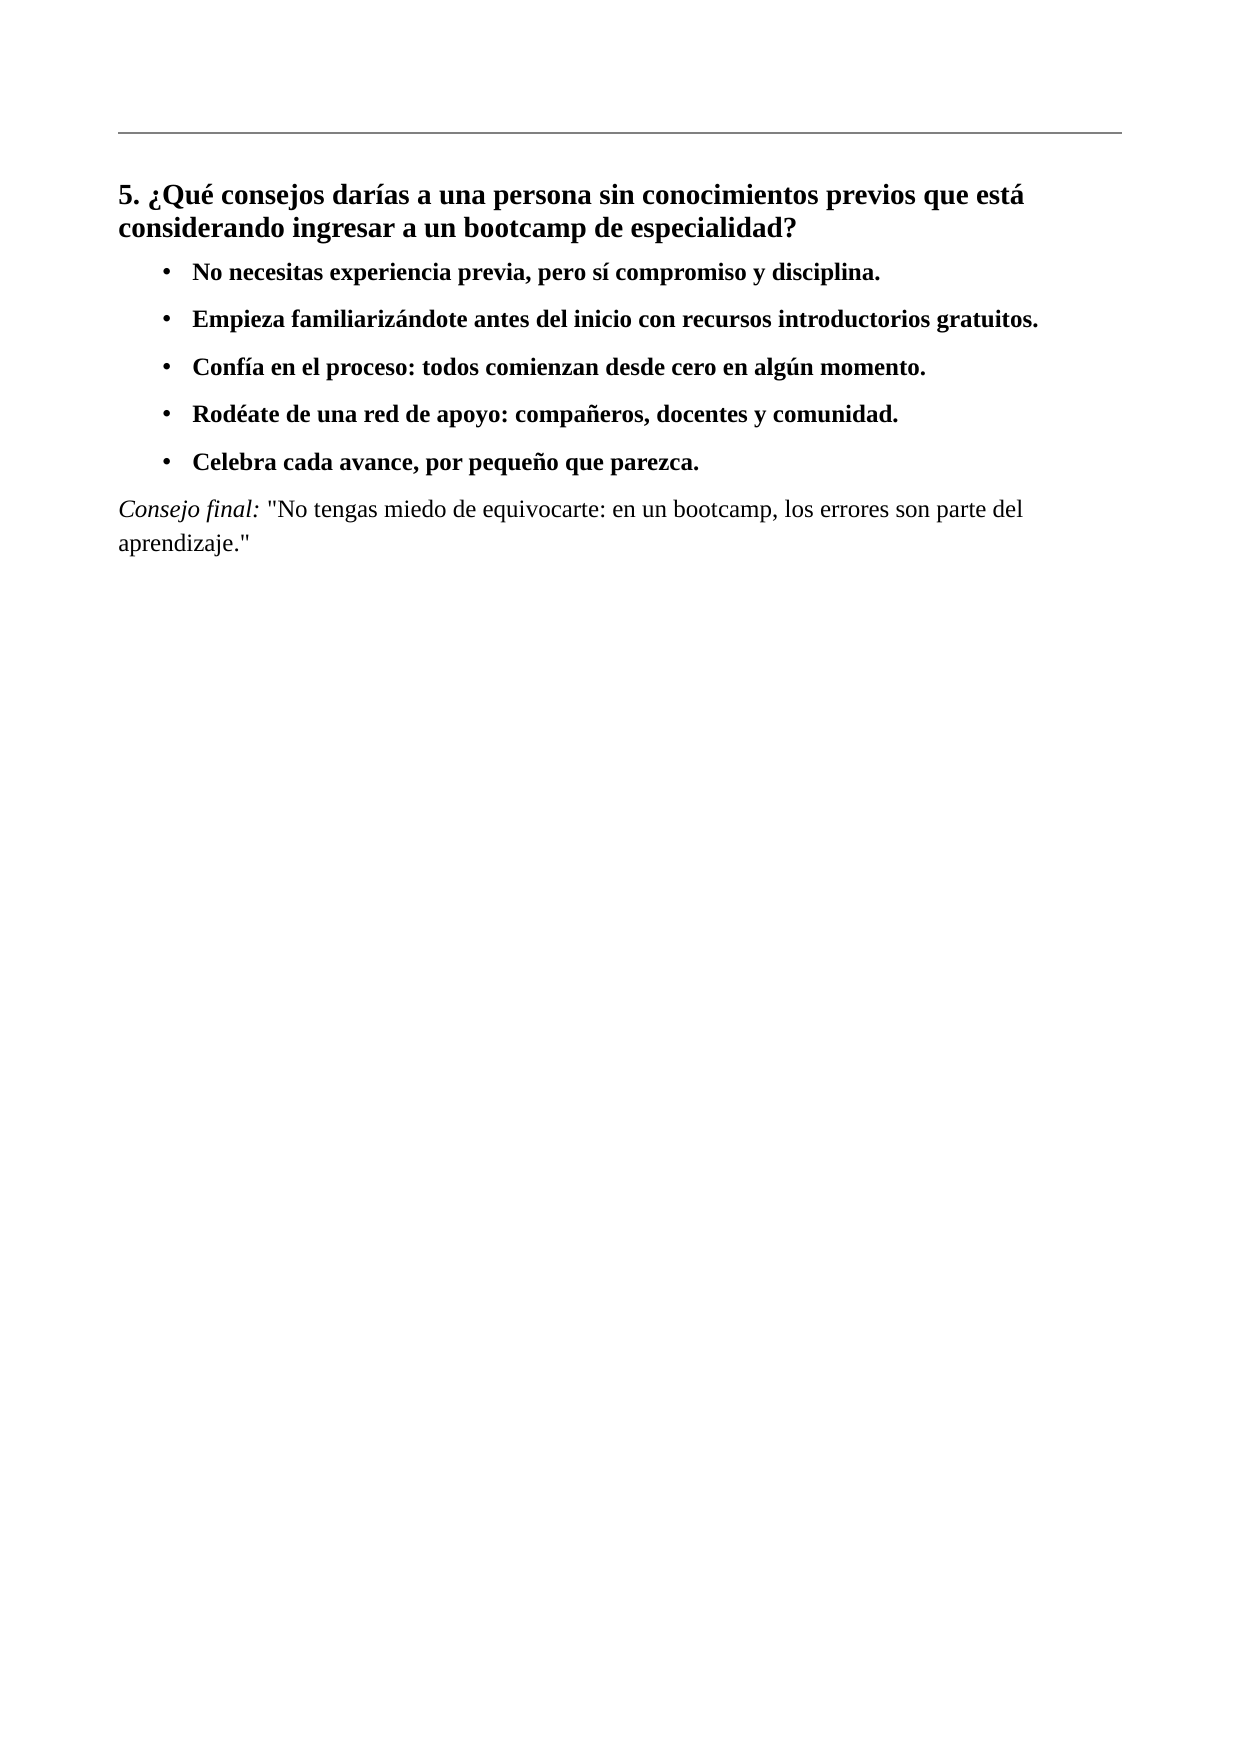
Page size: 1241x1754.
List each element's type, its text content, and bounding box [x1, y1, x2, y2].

subtitle 5. ¿Qué consejos darías a una persona sin conocimientos previos que está considerando ingresar a un bootcamp de especialidad? [118, 177, 1122, 244]
list Confía en el proceso: todos comienzan desde cero en algún momento. [162, 352, 1122, 381]
list Celebra cada avance, por pequeño que parezca. [162, 447, 1122, 476]
list Empieza familiarizándote antes del inicio con recursos introductorios gratuitos. [162, 304, 1122, 333]
list No necesitas experiencia previa, pero sí compromiso y disciplina. [162, 257, 1122, 285]
list Rodéate de una red de apoyo: compañeros, docentes y comunidad. [162, 399, 1122, 428]
text Consejo final: "No tengas miedo de equivocarte: en un bootcamp, los errores son parte del aprendizaje." [118, 494, 1122, 556]
